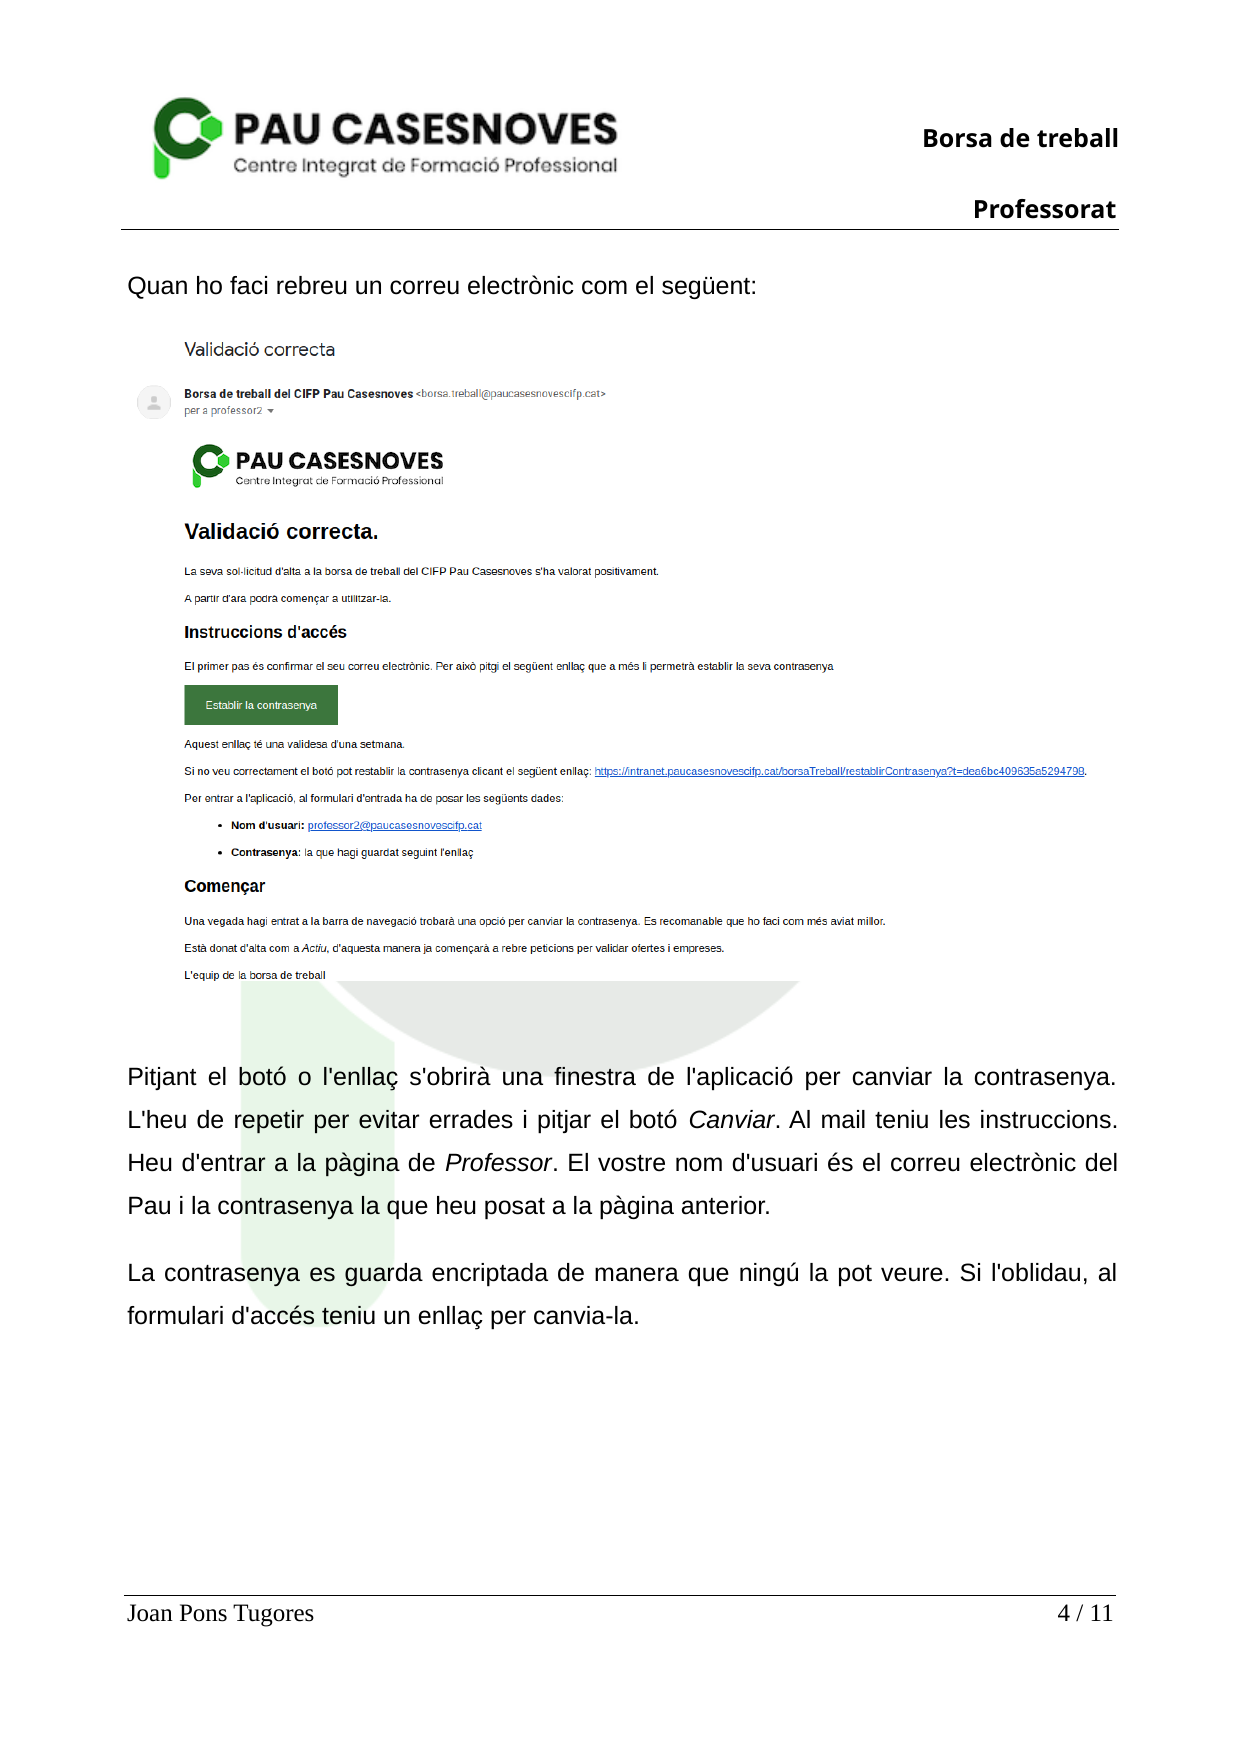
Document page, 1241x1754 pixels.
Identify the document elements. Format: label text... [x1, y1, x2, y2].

picture [139, 85, 632, 195]
text Pitjant el botó o l'enllaç s'obrirà una finestra de l'aplicació per canviar la contrasenya. L'heu de repetir per evitar errades i pitjar el botó Canviar. Al mail teniu les instruccions. Heu d'entrar a la pàgina de Professor. El vostre nom d'usuari és el correu electrònic del Pau i la contrasenya la que heu posat a la pàgina anterior. [127, 1062, 1119, 1220]
picture [124, 325, 1117, 1062]
picture [252, 1220, 988, 1258]
text Quan ho faci rebreu un correu electrònic com el següent: [127, 271, 1119, 300]
text La contrasenya es guarda encriptada de manera que ningú la pot veure. Si l'oblidau, al formulari d'accés teniu un enllaç per canvia-la. [127, 1258, 1119, 1330]
